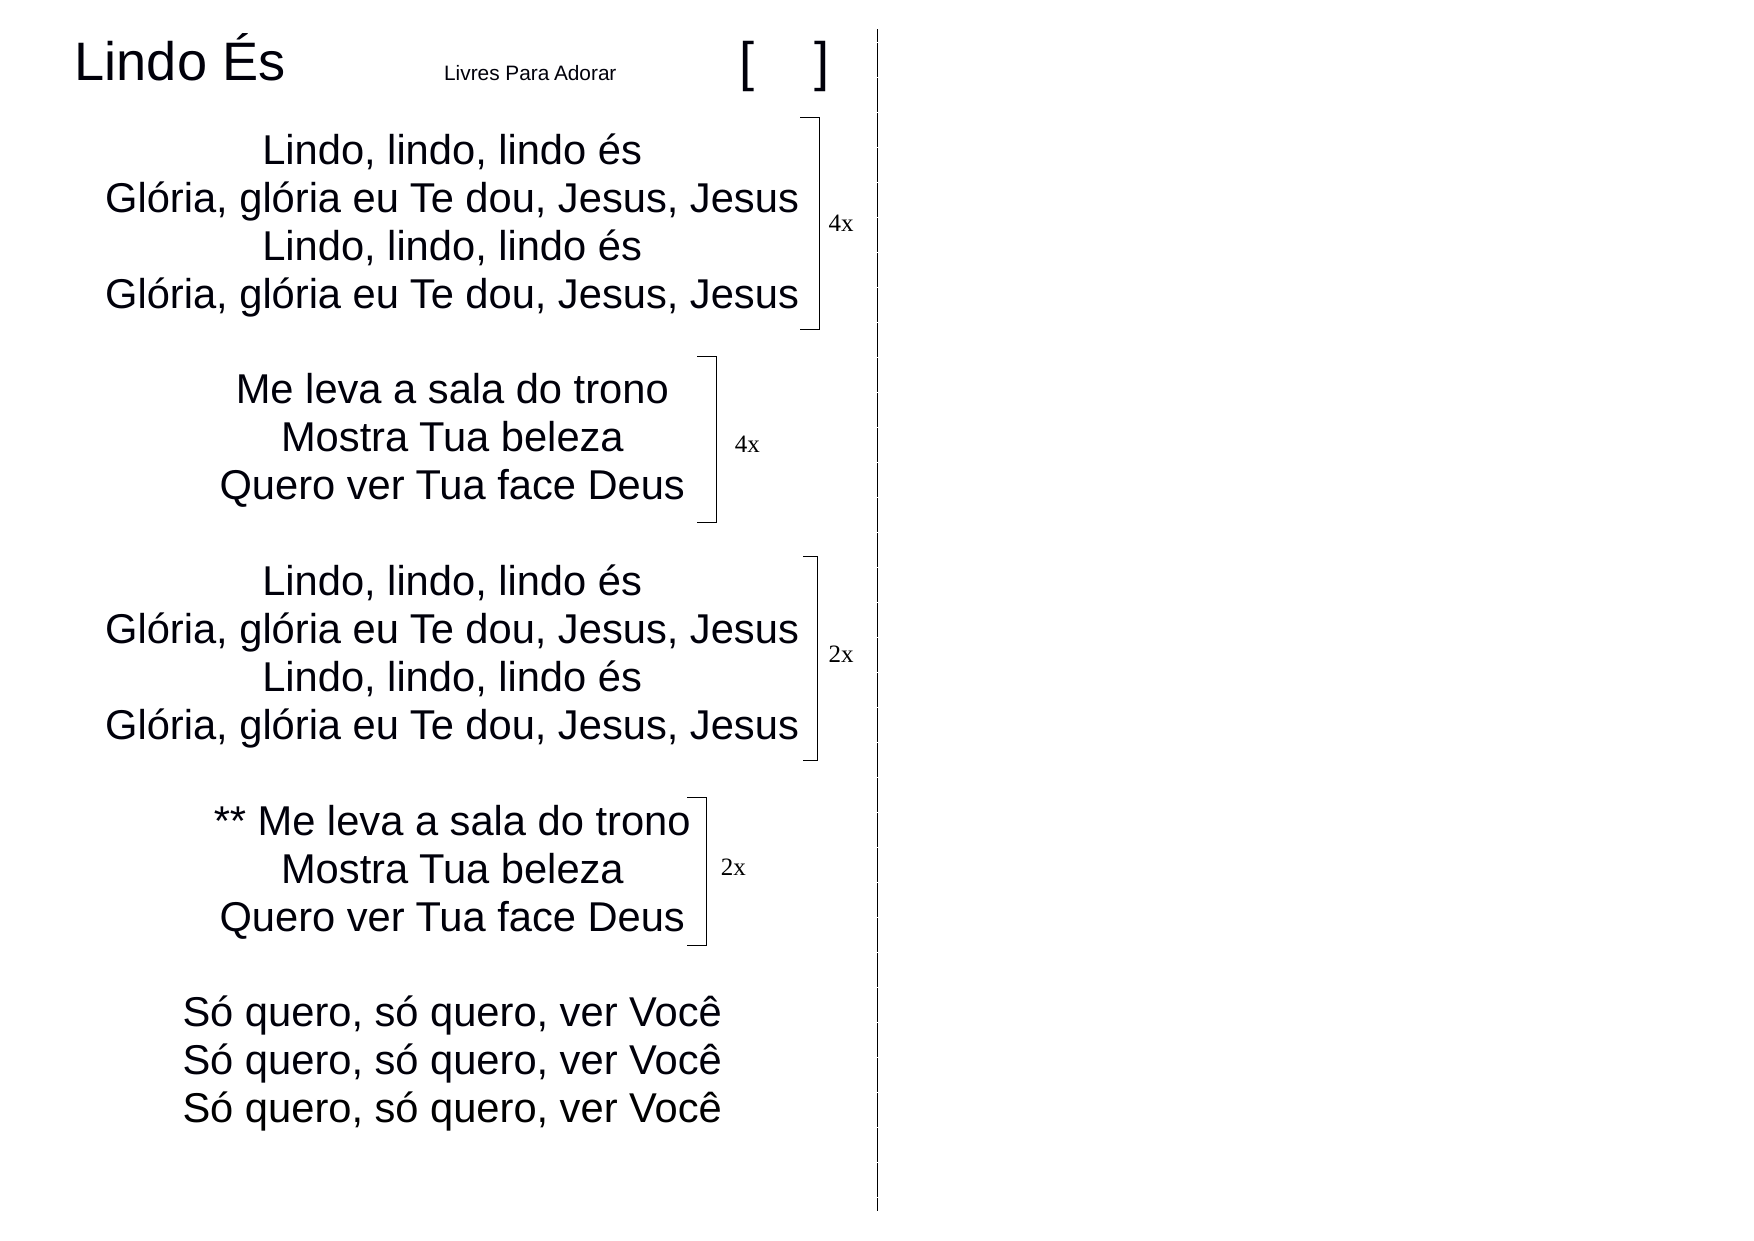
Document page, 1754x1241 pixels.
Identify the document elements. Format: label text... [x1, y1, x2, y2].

text Só quero, só quero, ver Você [29, 988, 875, 1036]
text Mostra Tua beleza [29, 844, 706, 892]
text Glória, glória eu Te dou, Jesus, Jesus [29, 269, 819, 317]
text [820, 125, 875, 173]
text Lindo, lindo, lindo és [820, 221, 875, 269]
text [818, 557, 875, 604]
text [707, 892, 875, 940]
text [717, 461, 875, 509]
text Quero ver Tua face Deus [29, 892, 706, 940]
text Lindo, lindo, lindo és [29, 221, 819, 269]
text ** Me leva a sala do trono [29, 796, 875, 844]
text Mostra Tua beleza [29, 413, 716, 461]
text Glória, glória eu Te dou, Jesus, Jesus [29, 173, 819, 221]
text Só quero, só quero, ver Você [29, 1084, 875, 1132]
text [717, 365, 875, 413]
text Me leva a sala do trono [29, 365, 716, 413]
text Lindo, lindo, lindo és [818, 652, 875, 700]
text [820, 173, 875, 221]
text [820, 269, 875, 317]
text Glória, glória eu Te dou, Jesus, Jesus [29, 604, 817, 652]
text Lindo, lindo, lindo és [29, 125, 819, 173]
text Só quero, só quero, ver Você [29, 1036, 875, 1084]
text Glória, glória eu Te dou, Jesus, Jesus [29, 700, 817, 748]
text Lindo És Livres Para Adorar [ ] [29, 29, 875, 92]
text [818, 700, 875, 748]
text Mostra Tua beleza [717, 413, 875, 461]
text Mostra Tua beleza [707, 844, 875, 892]
text Quero ver Tua face Deus [29, 461, 716, 509]
text [818, 604, 875, 652]
text Lindo, lindo, lindo és [29, 652, 817, 700]
text Lindo, lindo, lindo és [29, 557, 817, 604]
